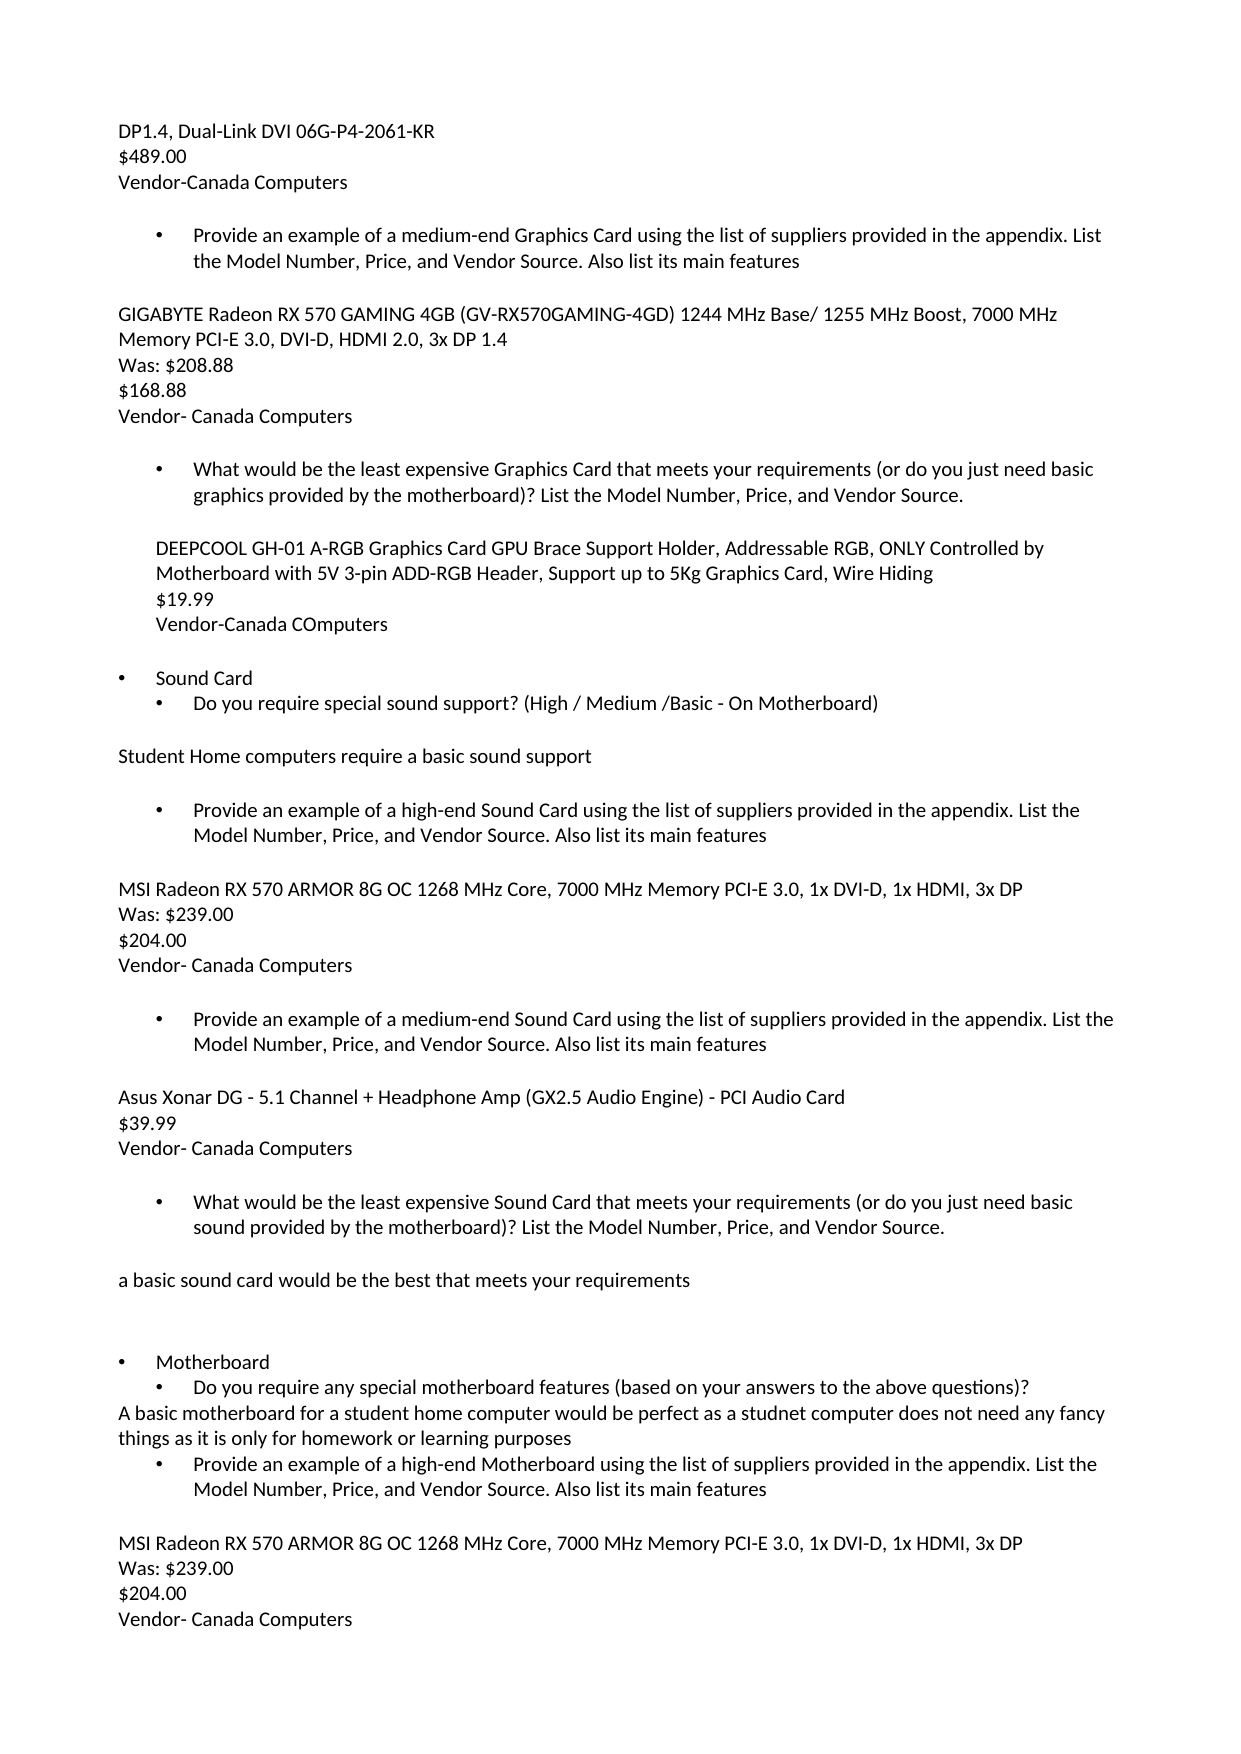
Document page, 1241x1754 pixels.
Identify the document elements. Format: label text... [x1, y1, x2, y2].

text $19.99 [156, 586, 1122, 611]
text Was: $239.00 [118, 901, 1122, 927]
list Provide an example of a medium-end Graphics Card using the list of suppliers provided in the appendix. List the Model Number, Price, and Vendor Source. Also list its main features [156, 222, 1122, 273]
list Motherboard [118, 1349, 1122, 1374]
text Vendor- Canada Computers [118, 1606, 1122, 1631]
text Vendor- Canada Computers [118, 1135, 1122, 1161]
text DP1.4, Dual-Link DVI 06G-P4-2061-KR [118, 118, 1122, 143]
list What would be the least expensive Graphics Card that meets your requirements (or do you just need basic graphics provided by the motherboard)? List the Model Number, Price, and Vendor Source. [156, 456, 1122, 507]
text $39.99 [118, 1110, 1122, 1135]
text MSI Radeon RX 570 ARMOR 8G OC 1268 MHz Core, 7000 MHz Memory PCI-E 3.0, 1x DVI-D, 1x HDMI, 3x DP [118, 876, 1122, 901]
text Vendor- Canada Computers [118, 403, 1122, 428]
text GIGABYTE Radeon RX 570 GAMING 4GB (GV-RX570GAMING-4GD) 1244 MHz Base/ 1255 MHz Boost, 7000 MHz Memory PCI-E 3.0, DVI-D, HDMI 2.0, 3x DP 1.4 [118, 301, 1122, 352]
text Vendor-Canada Computers [118, 169, 1122, 194]
text Vendor-Canada COmputers [156, 611, 1122, 637]
text DEEPCOOL GH-01 A-RGB Graphics Card GPU Brace Support Holder, Addressable RGB, ONLY Controlled by Motherboard with 5V 3-pin ADD-RGB Header, Support up to 5Kg Graphics Card, Wire Hiding [156, 535, 1122, 586]
text A basic motherboard for a student home computer would be perfect as a studnet computer does not need any fancy things as it is only for homework or learning purposes [118, 1400, 1122, 1451]
text Was: $239.00 [118, 1555, 1122, 1581]
text $168.88 [118, 377, 1122, 403]
list Do you require special sound support? (High / Medium /Basic - On Motherboard) [156, 690, 1122, 716]
text a basic sound card would be the best that meets your requirements [118, 1268, 1122, 1293]
text Student Home computers require a basic sound support [118, 744, 1122, 769]
list Sound Card [118, 665, 1122, 690]
text MSI Radeon RX 570 ARMOR 8G OC 1268 MHz Core, 7000 MHz Memory PCI-E 3.0, 1x DVI-D, 1x HDMI, 3x DP [118, 1530, 1122, 1555]
list Provide an example of a medium-end Sound Card using the list of suppliers provided in the appendix. List the Model Number, Price, and Vendor Source. Also list its main features [156, 1006, 1122, 1057]
text Asus Xonar DG - 5.1 Channel + Headphone Amp (GX2.5 Audio Engine) - PCI Audio Card [118, 1084, 1122, 1110]
text $204.00 [118, 1581, 1122, 1606]
list Provide an example of a high-end Sound Card using the list of suppliers provided in the appendix. List the Model Number, Price, and Vendor Source. Also list its main features [156, 797, 1122, 848]
text $204.00 [118, 927, 1122, 952]
list What would be the least expensive Sound Card that meets your requirements (or do you just need basic sound provided by the motherboard)? List the Model Number, Price, and Vendor Source. [156, 1189, 1122, 1240]
list Provide an example of a high-end Motherboard using the list of suppliers provided in the appendix. List the Model Number, Price, and Vendor Source. Also list its main features [156, 1451, 1122, 1502]
text $489.00 [118, 143, 1122, 169]
text Vendor- Canada Computers [118, 952, 1122, 978]
text Was: $208.88 [118, 352, 1122, 377]
list Do you require any special motherboard features (based on your answers to the above questions)? [156, 1374, 1122, 1400]
